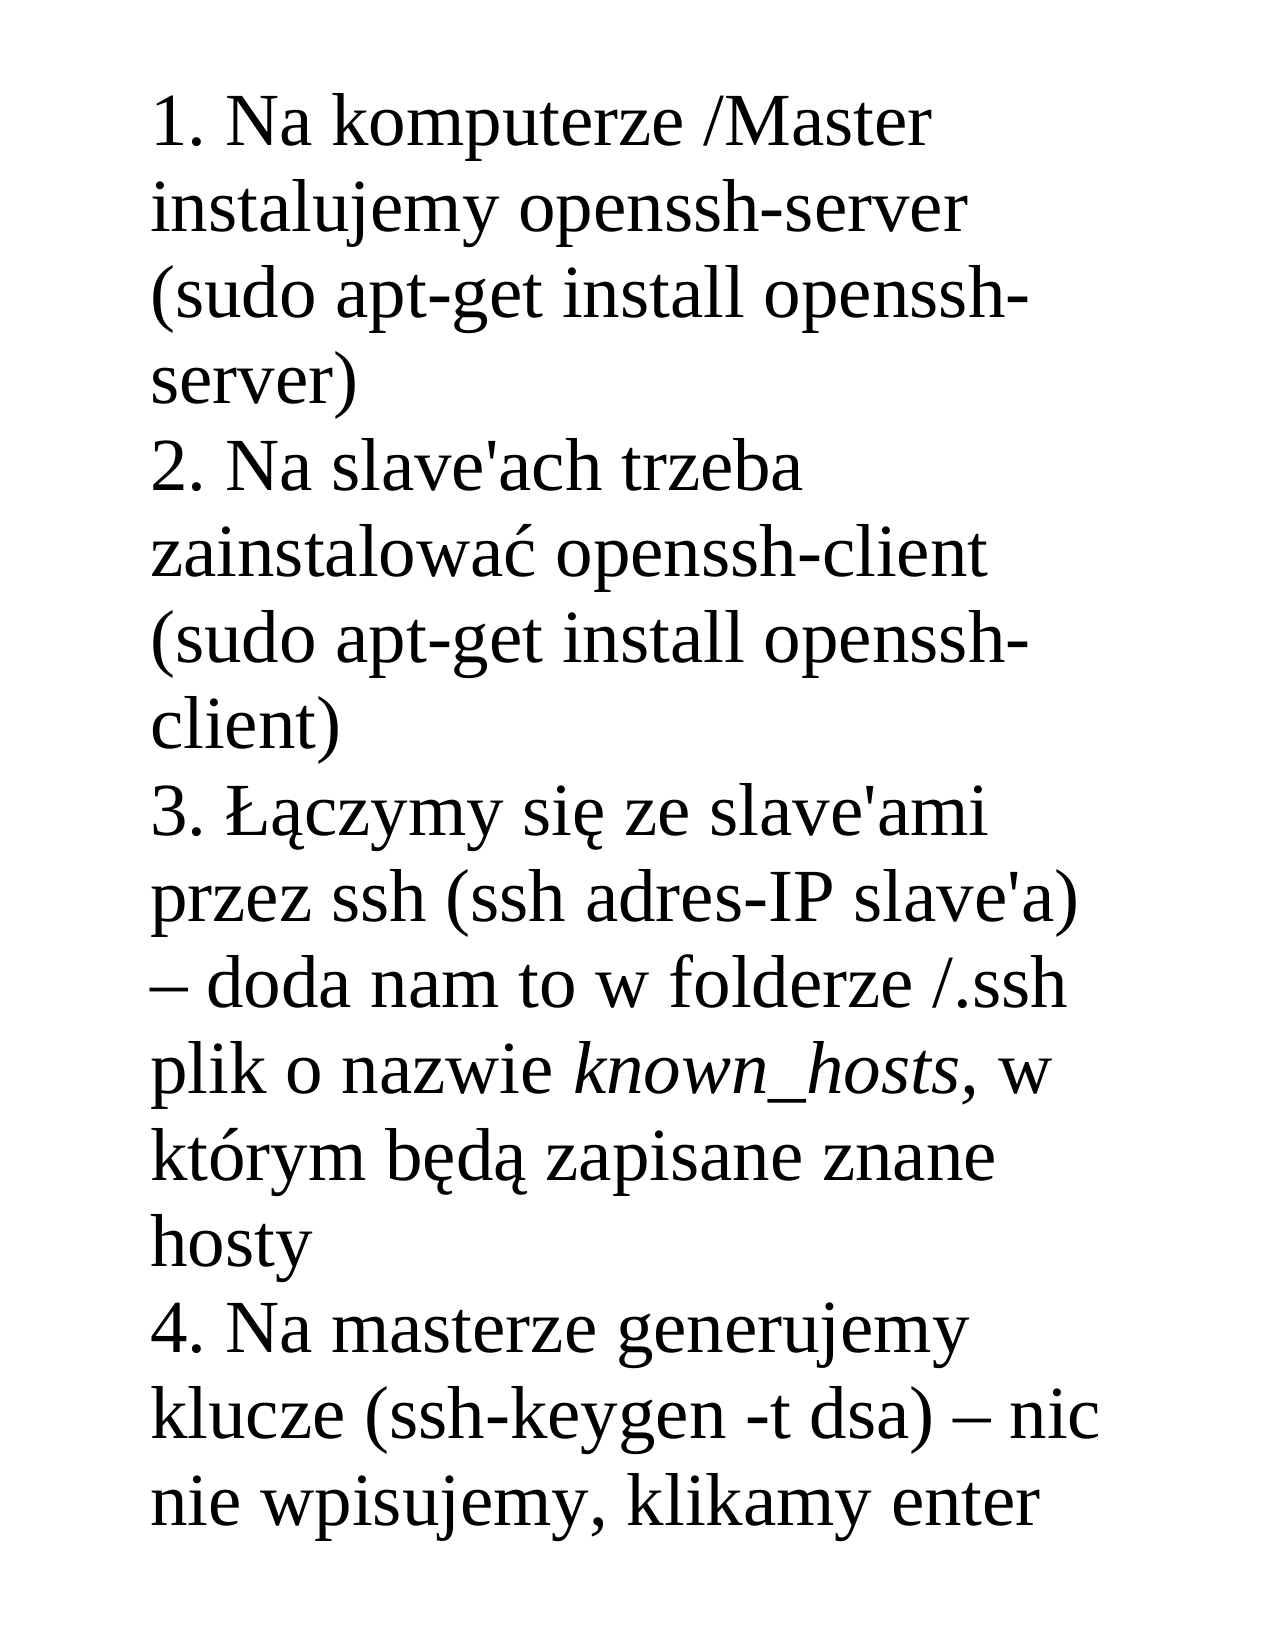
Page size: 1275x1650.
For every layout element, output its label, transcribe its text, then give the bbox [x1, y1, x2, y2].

text 4. Na masterze generujemy klucze (ssh-keygen -t dsa) – nic nie wpisujemy, klikamy enter [150, 1282, 1125, 1541]
text 2. Na slave'ach trzeba zainstalować openssh-client (sudo apt-get install openssh-client) [150, 420, 1125, 765]
text 1. Na komputerze /Master instalujemy openssh-server (sudo apt-get install openssh-server) [150, 75, 1125, 420]
text 3. Łączymy się ze slave'ami przez ssh (ssh adres-IP slave'a) – doda nam to w folderze /.ssh plik o nazwie known_hosts, w którym będą zapisane znane hosty [150, 765, 1125, 1282]
